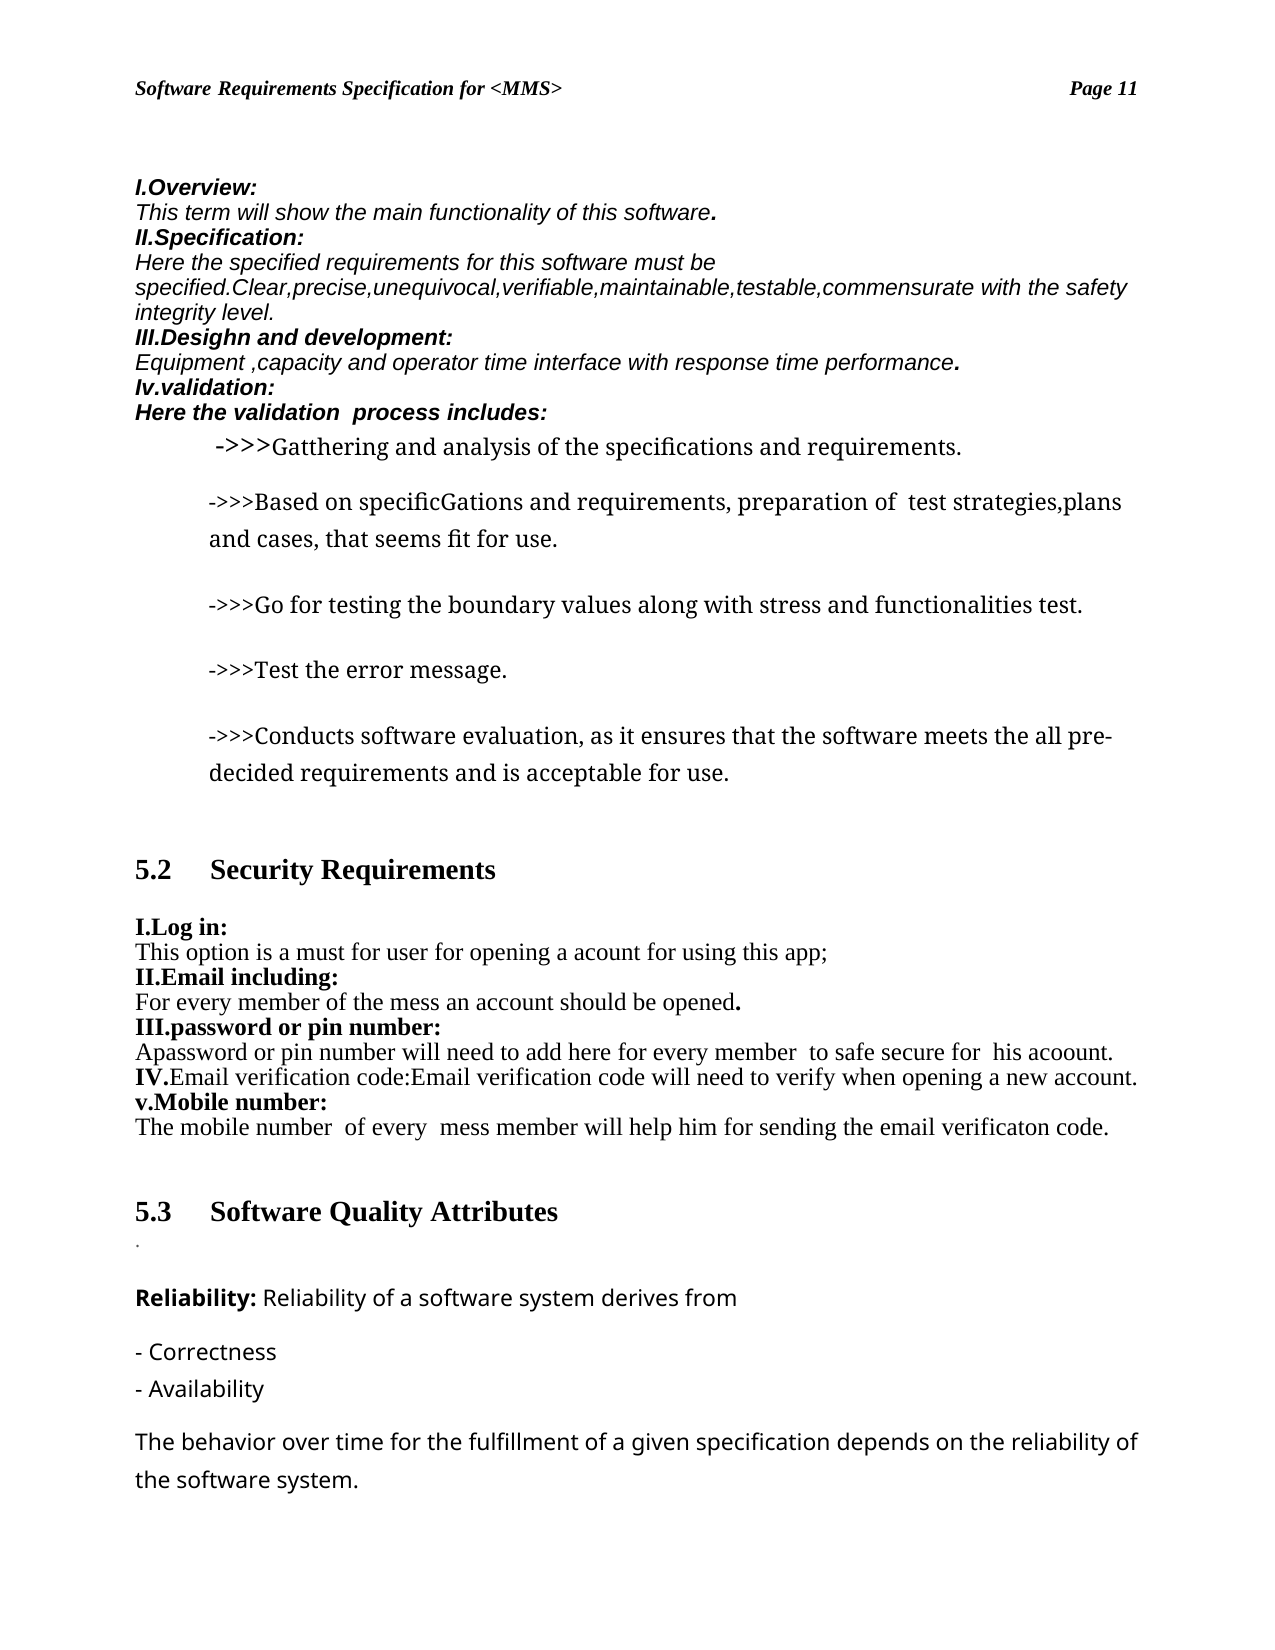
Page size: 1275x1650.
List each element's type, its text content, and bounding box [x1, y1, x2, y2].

text II.Specification: [135, 225, 1140, 250]
text Reliability: Reliability of a software system derives from [135, 1282, 1140, 1313]
text This option is a must for user for opening a acount for using this app; [135, 940, 1140, 965]
text - Correctness - Availability [135, 1335, 1140, 1404]
subtitle Security Requirements [135, 852, 1140, 886]
text The behavior over time for the fulfillment of a given specification depends on the reliability of the software system. [135, 1426, 1140, 1495]
text Here the specified requirements for this software must be specified.Clear,precise,unequivocal,verifiable,maintainable,testable,commensurate with the safety integrity level. [135, 250, 1140, 325]
text Equipment ,capacity and operator time interface with response time performance. [135, 350, 1140, 375]
text The mobile number of every mess member will help him for sending the email verificaton code. [135, 1115, 1140, 1140]
list ->>>Test the error message. [135, 654, 1140, 686]
text v.Mobile number: [135, 1090, 1140, 1115]
text III.Desighn and development: [135, 325, 1140, 350]
list ->>>Go for testing the boundary values along with stress and functionalities test. [135, 589, 1140, 620]
text Apassword or pin number will need to add here for every member to safe secure for his acoount. [135, 1040, 1140, 1065]
text II.Email including: [135, 965, 1140, 990]
text This term will show the main functionality of this software. [135, 200, 1140, 225]
text ->>>Gatthering and analysis of the specifications and requirements. [135, 425, 1140, 463]
text I.Overview: [135, 175, 1140, 200]
text IV.Email verification code:Email verification code will need to verify when opening a new account. [135, 1065, 1140, 1090]
text Here the validation process includes: [135, 400, 1140, 425]
list ->>>Based on specificGations and requirements, preparation of test strategies,plans and cases, that seems fit for use. [135, 486, 1140, 554]
subtitle Software Quality Attributes . [135, 1194, 1140, 1253]
text III.password or pin number: [135, 1015, 1140, 1040]
text I.Log in: [135, 915, 1140, 940]
list ->>>Conducts software evaluation, as it ensures that the software meets the all pre-decided requirements and is acceptable for use. [135, 720, 1140, 789]
text Iv.validation: [135, 375, 1140, 400]
text For every member of the mess an account should be opened. [135, 990, 1140, 1015]
